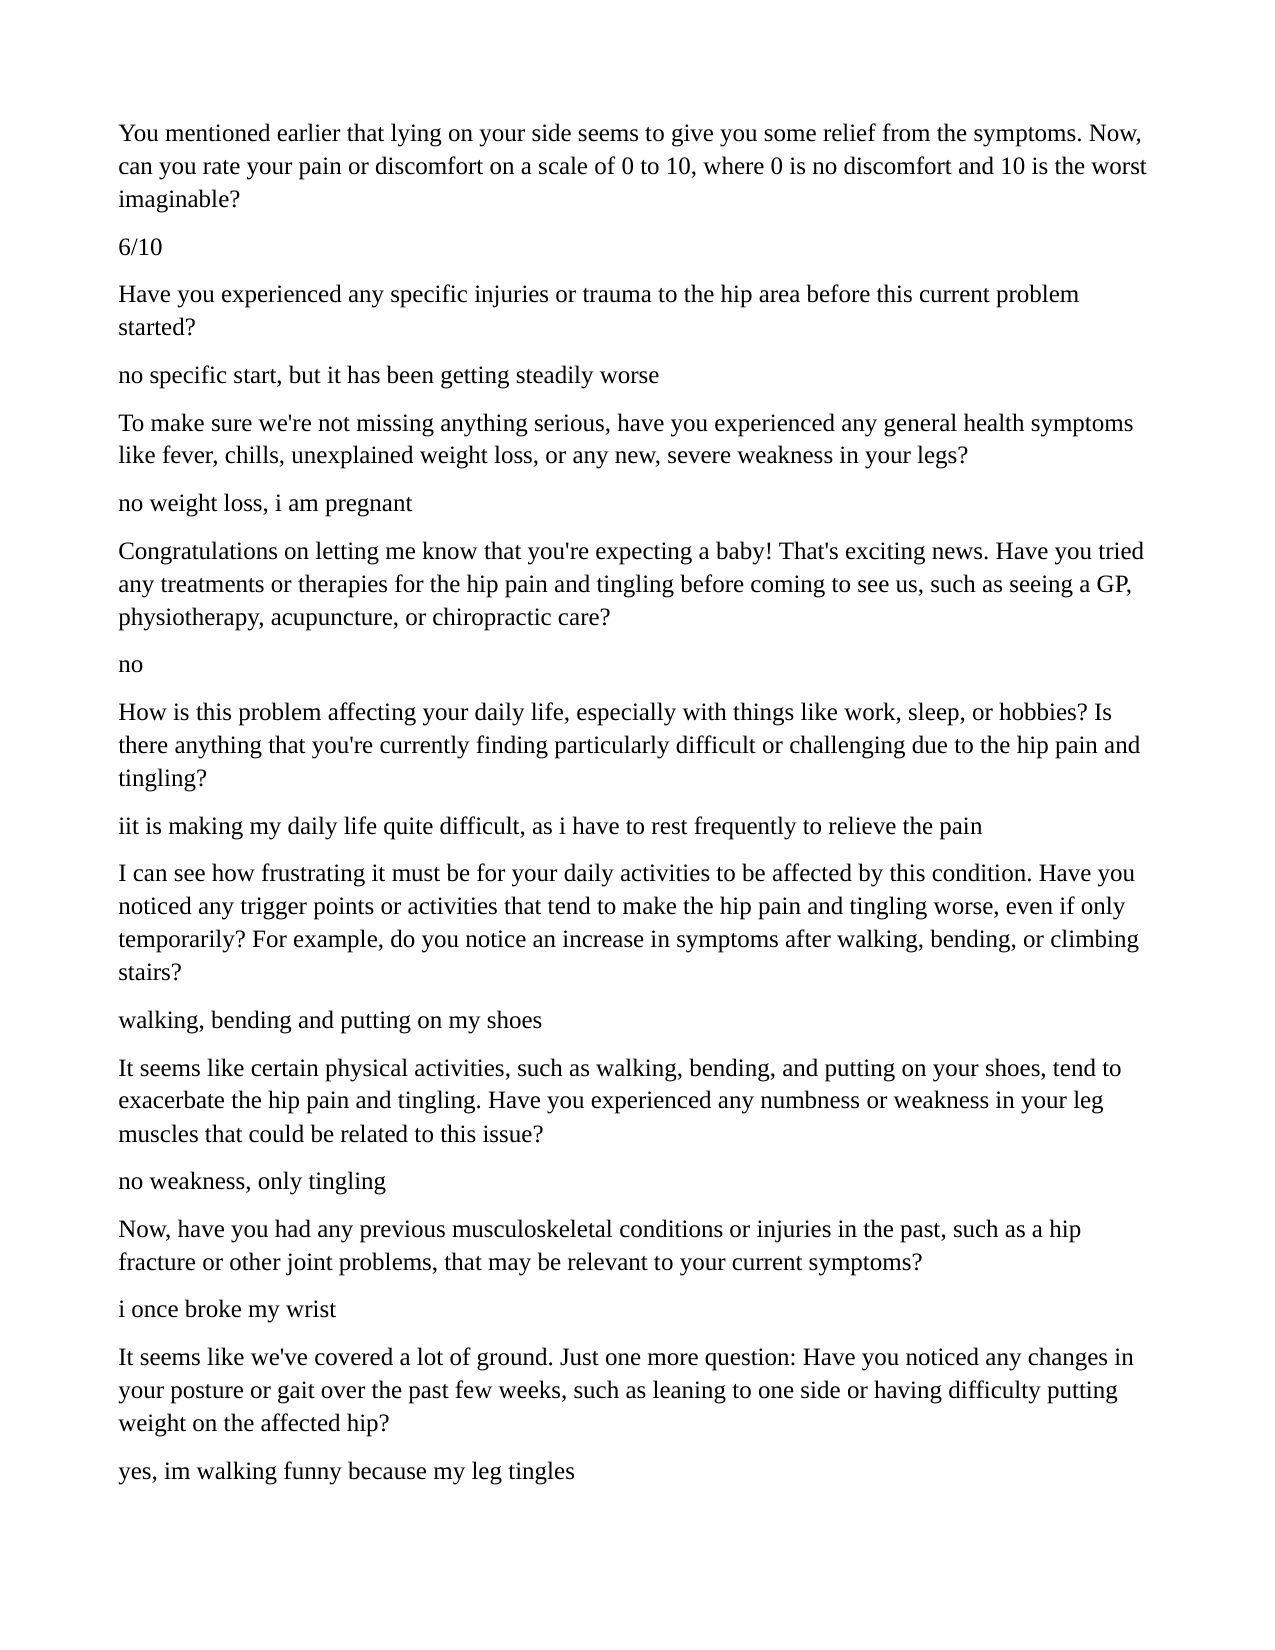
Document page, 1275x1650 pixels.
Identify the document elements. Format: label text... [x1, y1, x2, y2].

text yes, im walking funny because my leg tingles [118, 1456, 1157, 1484]
text You mentioned earlier that lying on your side seems to give you some relief from the symptoms. Now, can you rate your pain or discomfort on a scale of 0 to 10, where 0 is no discomfort and 10 is the worst imaginable? [118, 118, 1157, 213]
text no specific start, but it has been getting steadily worse [118, 360, 1157, 389]
text no weight loss, i am pregnant [118, 488, 1157, 517]
text It seems like certain physical activities, such as walking, bending, and putting on your shoes, tend to exacerbate the hip pain and tingling. Have you experienced any numbness or weakness in your leg muscles that could be related to this issue? [118, 1053, 1157, 1147]
text How is this problem affecting your daily life, especially with things like work, sleep, or hobbies? Is there anything that you're currently finding particularly difficult or challenging due to the hip pain and tingling? [118, 697, 1157, 792]
text Now, have you had any previous musculoskeletal conditions or injuries in the past, such as a hip fracture or other joint problems, that may be relevant to your current symptoms? [118, 1214, 1157, 1276]
text It seems like we've covered a lot of ground. Just one more question: Have you noticed any changes in your posture or gait over the past few weeks, such as leaning to one side or having difficulty putting weight on the affected hip? [118, 1342, 1157, 1437]
text Congratulations on letting me know that you're expecting a baby! That's exciting news. Have you tried any treatments or therapies for the hip pain and tingling before coming to see us, such as seeing a GP, physiotherapy, acupuncture, or chiropractic care? [118, 536, 1157, 631]
text Have you experienced any specific injuries or trauma to the hip area before this current problem started? [118, 279, 1157, 341]
text 6/10 [118, 232, 1157, 261]
text walking, bending and putting on my shoes [118, 1005, 1157, 1034]
text To make sure we're not missing anything serious, have you experienced any general health symptoms like fever, chills, unexplained weight loss, or any new, severe weakness in your legs? [118, 408, 1157, 469]
text no weakness, only tingling [118, 1166, 1157, 1195]
text i once broke my wrist [118, 1294, 1157, 1323]
text I can see how frustrating it must be for your daily activities to be affected by this condition. Have you noticed any trigger points or activities that tend to make the hip pain and tingling worse, even if only temporarily? For example, do you notice an increase in symptoms after walking, bending, or climbing stairs? [118, 858, 1157, 986]
text no [118, 649, 1157, 678]
text iit is making my daily life quite difficult, as i have to rest frequently to relieve the pain [118, 811, 1157, 839]
